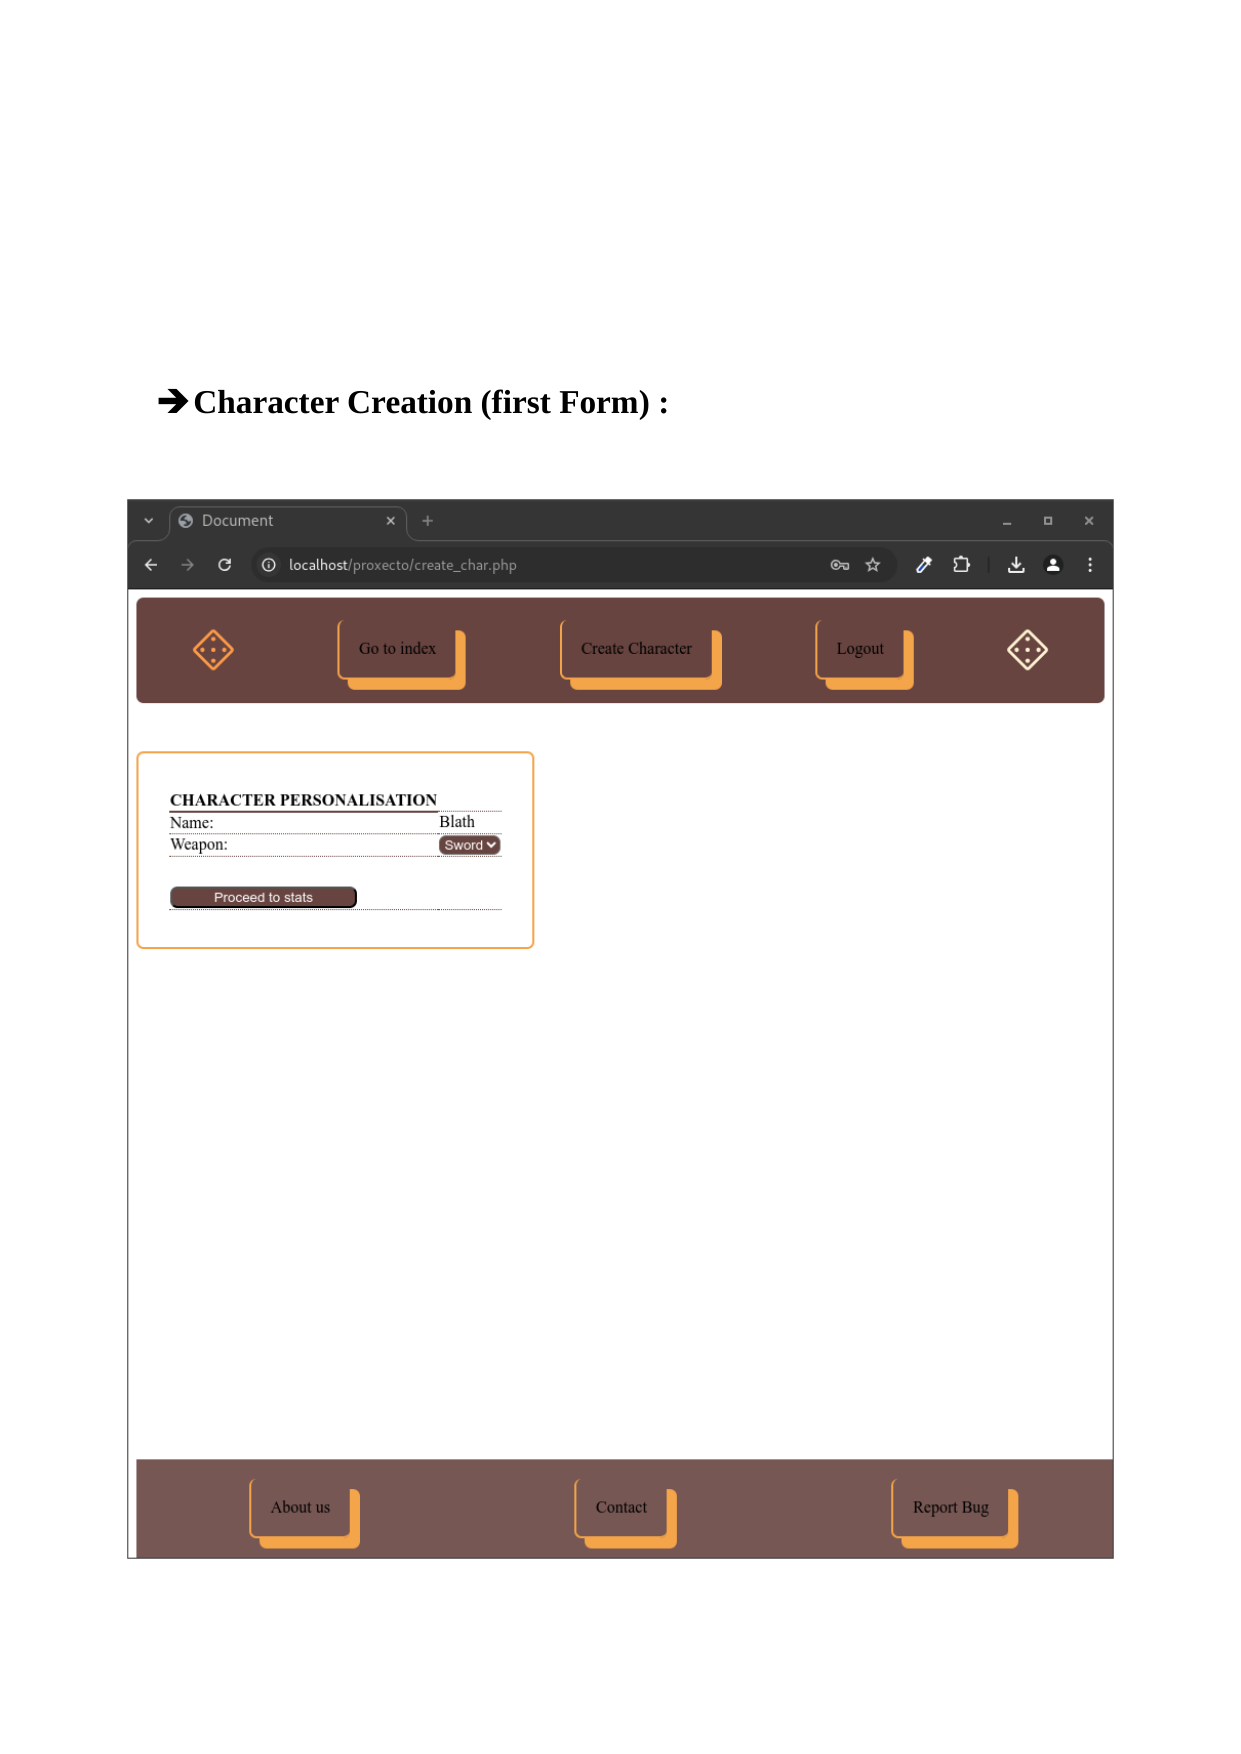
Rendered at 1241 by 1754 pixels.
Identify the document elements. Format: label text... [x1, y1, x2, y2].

picture [118, 490, 1123, 1568]
list Character Creation (first Form) : [156, 382, 1122, 421]
